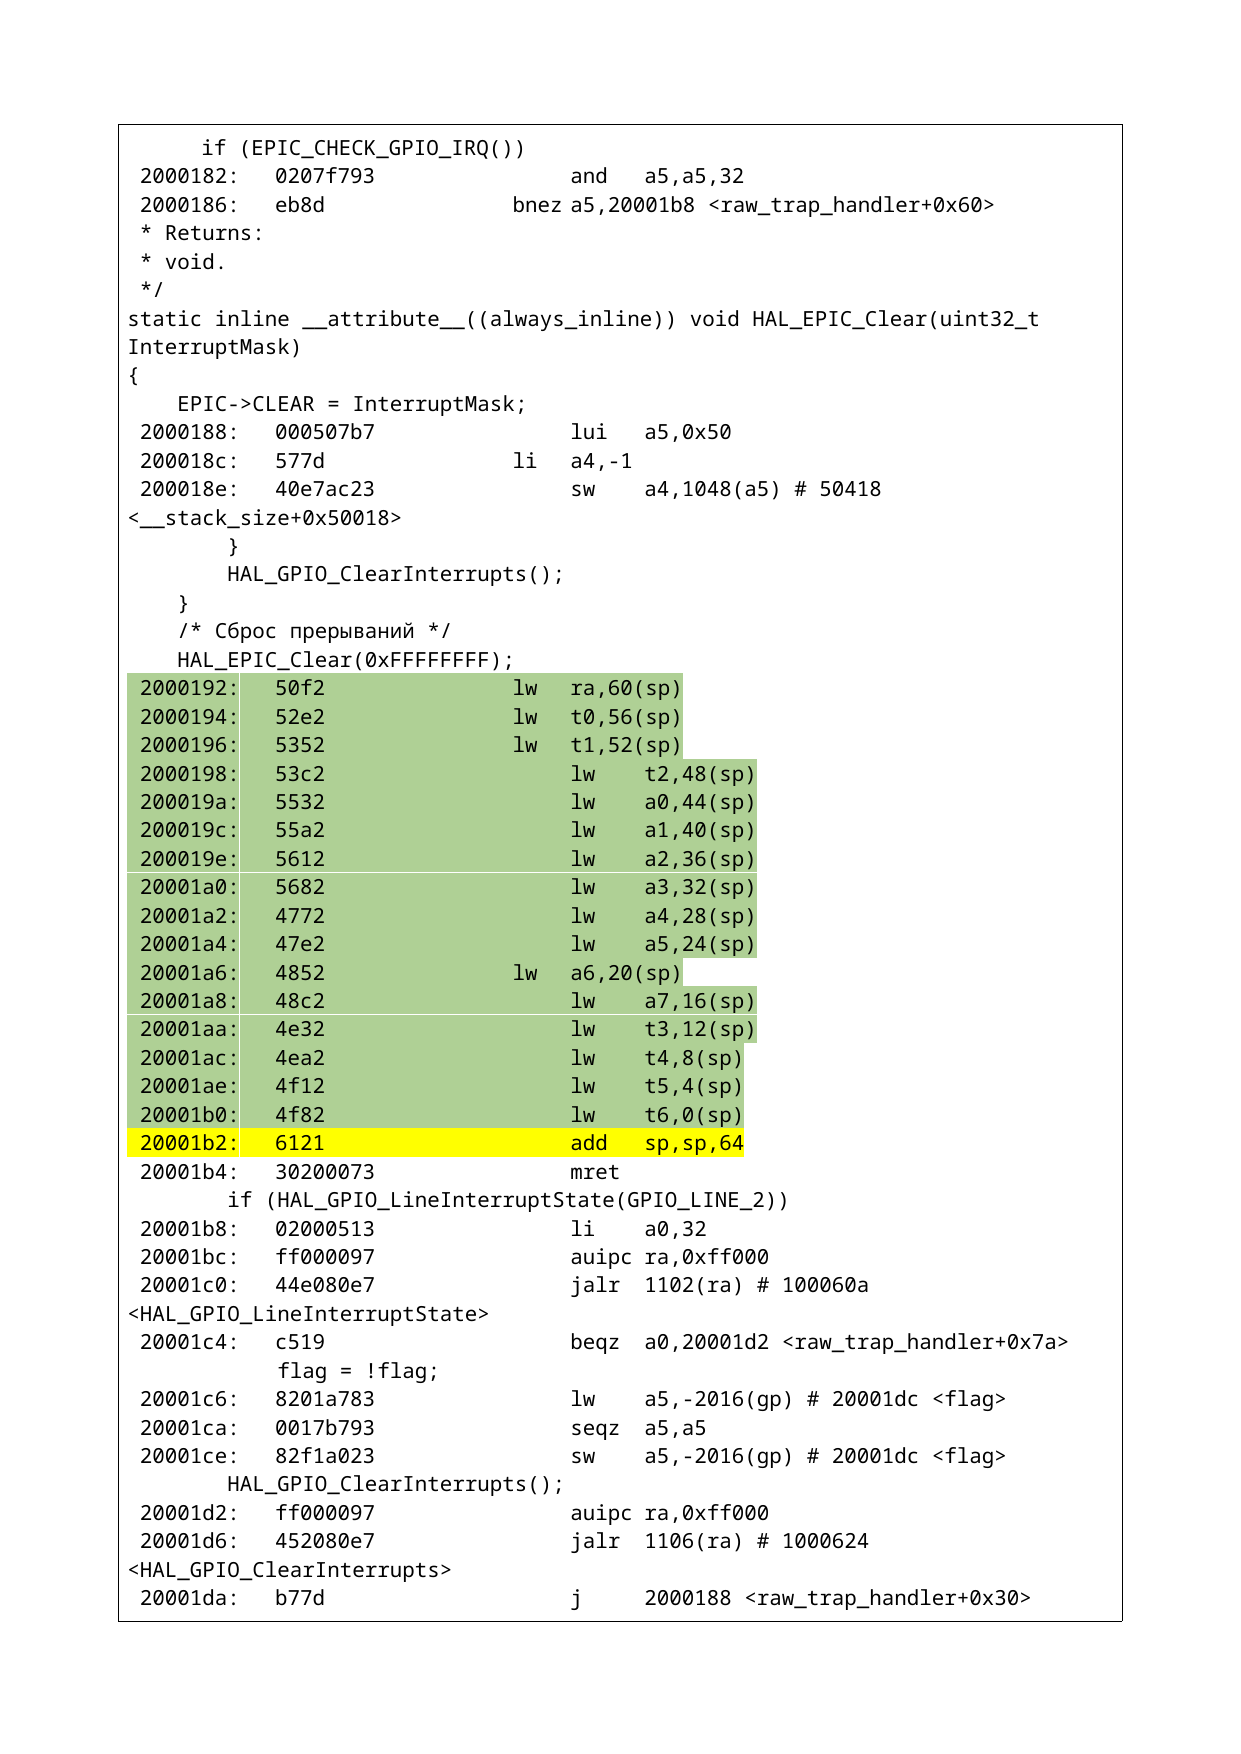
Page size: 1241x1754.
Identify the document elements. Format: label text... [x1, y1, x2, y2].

text 200019a: 5532 lw a0,44(sp) [127, 787, 1113, 816]
text 200018c: 577d li a4,-1 [127, 446, 1113, 474]
text 2000192: 50f2 lw ra,60(sp) [127, 673, 1113, 702]
text 20001ce: 82f1a023 sw a5,-2016(gp) # 20001dc <flag> [127, 1441, 1113, 1469]
text 2000188: 000507b7 lui a5,0x50 [127, 417, 1113, 446]
text if (EPIC_CHECK_GPIO_IRQ()) [127, 133, 1113, 161]
text 20001ac: 4ea2 lw t4,8(sp) [127, 1043, 1113, 1071]
text } [127, 531, 1113, 559]
text 20001ca: 0017b793 seqz a5,a5 [127, 1413, 1113, 1441]
text 20001ae: 4f12 lw t5,4(sp) [127, 1071, 1113, 1100]
text 20001b8: 02000513 li a0,32 [127, 1214, 1113, 1242]
text 200019e: 5612 lw a2,36(sp) [127, 844, 1113, 872]
text /* Сброс прерываний */ [127, 616, 1113, 645]
text 20001aa: 4e32 lw t3,12(sp) [127, 1014, 1113, 1043]
text 20001d6: 452080e7 jalr 1106(ra) # 1000624 <HAL_GPIO_ClearInterrupts> [127, 1526, 1113, 1583]
text 20001a2: 4772 lw a4,28(sp) [127, 901, 1113, 929]
text 2000198: 53c2 lw t2,48(sp) [127, 759, 1113, 787]
text 20001bc: ff000097 auipc ra,0xff000 [127, 1242, 1113, 1271]
text HAL_GPIO_ClearInterrupts(); [127, 559, 1113, 588]
text 20001b0: 4f82 lw t6,0(sp) [127, 1100, 1113, 1128]
text EPIC->CLEAR = InterruptMask; [127, 389, 1113, 417]
text if (HAL_GPIO_LineInterruptState(GPIO_LINE_2)) [127, 1185, 1113, 1214]
text 20001a8: 48c2 lw a7,16(sp) [127, 986, 1113, 1014]
text HAL_GPIO_ClearInterrupts(); [127, 1469, 1113, 1498]
text 2000194: 52e2 lw t0,56(sp) [127, 702, 1113, 730]
text HAL_EPIC_Clear(0xFFFFFFFF); [127, 645, 1113, 673]
text * void. [127, 247, 1113, 275]
text { [127, 361, 1113, 389]
text 20001b2: 6121 add sp,sp,64 [127, 1128, 1113, 1157]
text 20001a4: 47e2 lw a5,24(sp) [127, 929, 1113, 958]
text 20001d2: ff000097 auipc ra,0xff000 [127, 1498, 1113, 1526]
text flag = !flag; [127, 1356, 1113, 1384]
text 20001a0: 5682 lw a3,32(sp) [127, 872, 1113, 901]
text 2000182: 0207f793 and a5,a5,32 [127, 161, 1113, 190]
text * Returns: [127, 218, 1113, 247]
text 2000186: eb8d bnez a5,20001b8 <raw_trap_handler+0x60> [127, 190, 1113, 218]
text 20001da: b77d j 2000188 <raw_trap_handler+0x30> [127, 1583, 1113, 1612]
text 20001c4: c519 beqz a0,20001d2 <raw_trap_handler+0x7a> [127, 1327, 1113, 1356]
text 20001b4: 30200073 mret [127, 1157, 1113, 1185]
text } [127, 588, 1113, 616]
text 200018e: 40e7ac23 sw a4,1048(a5) # 50418 <__stack_size+0x50018> [127, 474, 1113, 531]
text static inline __attribute__((always_inline)) void HAL_EPIC_Clear(uint32_t InterruptMask) [127, 304, 1113, 361]
text 20001a6: 4852 lw a6,20(sp) [127, 958, 1113, 986]
text 2000196: 5352 lw t1,52(sp) [127, 730, 1113, 759]
text 200019c: 55a2 lw a1,40(sp) [127, 816, 1113, 844]
text */ [127, 275, 1113, 304]
text 20001c6: 8201a783 lw a5,-2016(gp) # 20001dc <flag> [127, 1384, 1113, 1413]
text 20001c0: 44e080e7 jalr 1102(ra) # 100060a <HAL_GPIO_LineInterruptState> [127, 1271, 1113, 1327]
